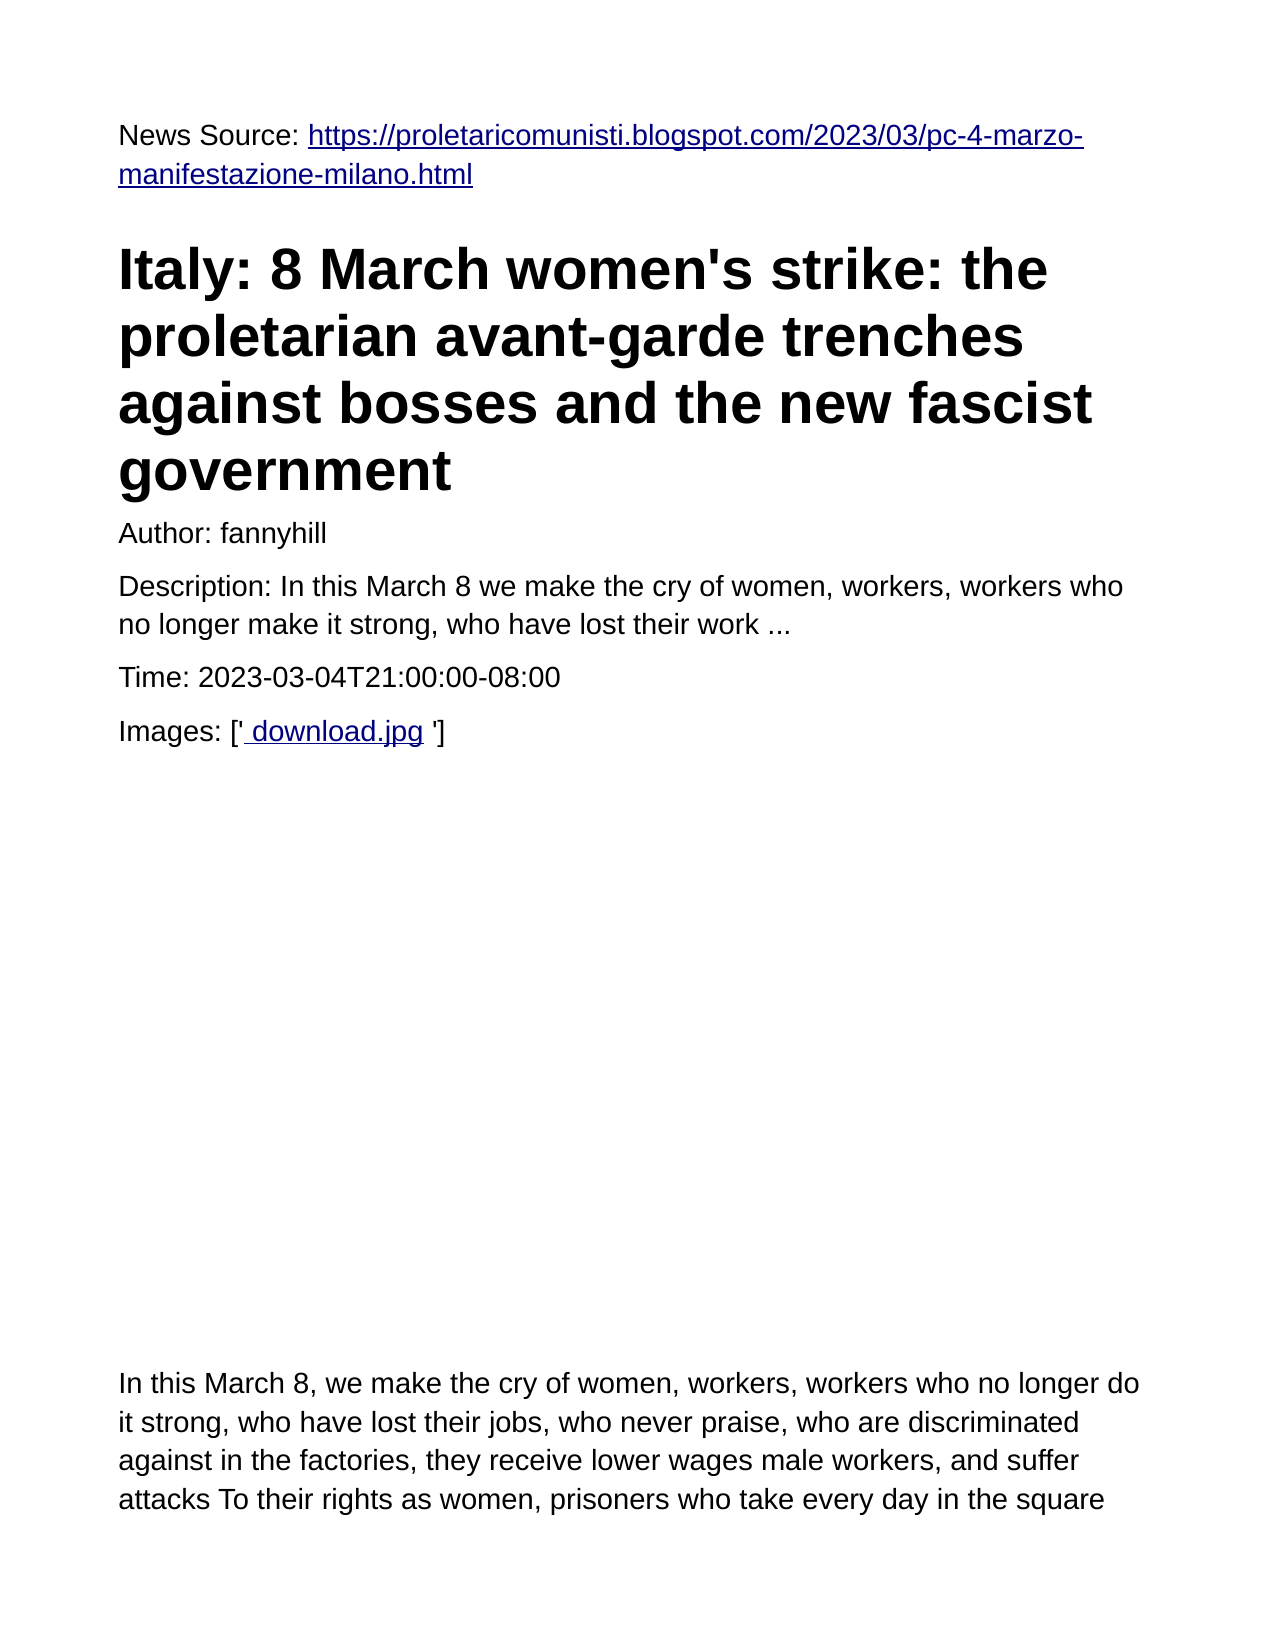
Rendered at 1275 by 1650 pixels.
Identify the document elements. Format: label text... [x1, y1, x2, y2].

text In this March 8, we make the cry of women, workers, workers who no longer do it strong, who have lost their jobs, who never praise, who are discriminated against in the factories, they receive lower wages male workers, and suffer attacks To their rights as women, prisoners who take every day in the square [118, 767, 1157, 1515]
subtitle Italy: 8 March women's strike: the proletarian avant-garde trenches against bosses and the new fascist government [118, 235, 1157, 503]
text Images: [' download.jpg '] [118, 713, 1157, 747]
text Description: In this March 8 we make the cry of women, workers, workers who no longer make it strong, who have lost their work ... [118, 569, 1157, 641]
text Time: 2023-03-04T21:00:00-08:00 [118, 660, 1157, 694]
text News Source: https://proletaricomunisti.blogspot.com/2023/03/pc-4-marzo-manifestazione-milano.html [118, 118, 1157, 190]
text Author: fannyhill [118, 516, 1157, 549]
